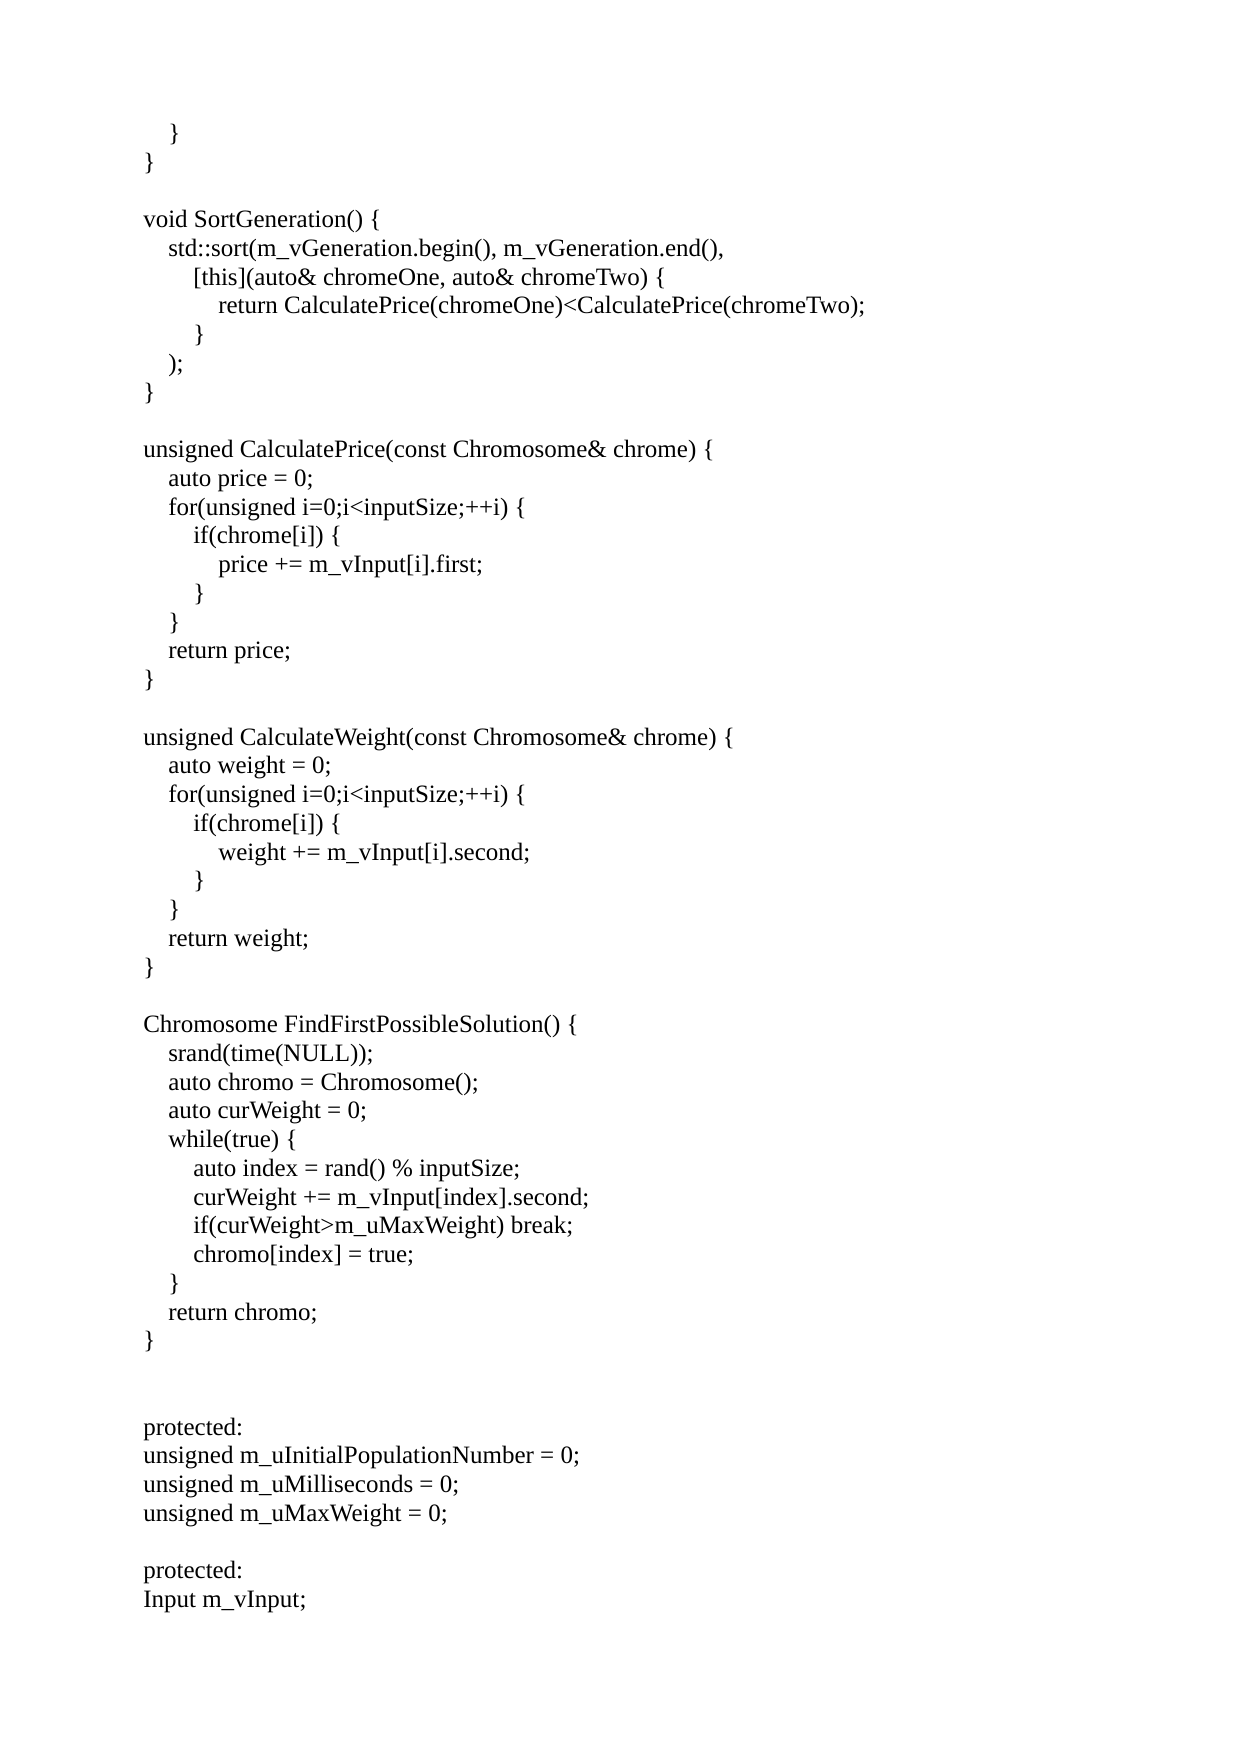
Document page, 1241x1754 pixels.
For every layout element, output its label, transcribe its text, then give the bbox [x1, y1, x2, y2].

text } [118, 319, 1122, 348]
text for(unsigned i=0;i<inputSize;++i) { [118, 492, 1122, 521]
text } [118, 952, 1122, 981]
text } [118, 664, 1122, 693]
text protected: [118, 1412, 1122, 1441]
text return chromo; [118, 1297, 1122, 1326]
text } [118, 377, 1122, 406]
text } [118, 147, 1122, 176]
text srand(time(NULL)); [118, 1038, 1122, 1067]
text return CalculatePrice(chromeOne)<CalculatePrice(chromeTwo); [118, 291, 1122, 319]
text curWeight += m_vInput[index].second; [118, 1182, 1122, 1211]
text } [118, 894, 1122, 923]
text } [118, 1326, 1122, 1354]
text if(chrome[i]) { [118, 521, 1122, 549]
text if(curWeight>m_uMaxWeight) break; [118, 1211, 1122, 1239]
text [this](auto& chromeOne, auto& chromeTwo) { [118, 262, 1122, 291]
text for(unsigned i=0;i<inputSize;++i) { [118, 779, 1122, 808]
text } [118, 118, 1122, 147]
text std::sort(m_vGeneration.begin(), m_vGeneration.end(), [118, 233, 1122, 262]
text void SortGeneration() { [118, 204, 1122, 233]
text chromo[index] = true; [118, 1239, 1122, 1268]
text auto index = rand() % inputSize; [118, 1153, 1122, 1182]
text return weight; [118, 923, 1122, 952]
text while(true) { [118, 1124, 1122, 1153]
text Chromosome FindFirstPossibleSolution() { [118, 1009, 1122, 1038]
text unsigned m_uMaxWeight = 0; [118, 1498, 1122, 1527]
text weight += m_vInput[i].second; [118, 837, 1122, 866]
text protected: [118, 1556, 1122, 1584]
text auto chromo = Chromosome(); [118, 1067, 1122, 1096]
text unsigned CalculateWeight(const Chromosome& chrome) { [118, 722, 1122, 751]
text if(chrome[i]) { [118, 808, 1122, 837]
text return price; [118, 636, 1122, 664]
text price += m_vInput[i].first; [118, 549, 1122, 578]
text } [118, 1268, 1122, 1297]
text ); [118, 348, 1122, 377]
text auto weight = 0; [118, 751, 1122, 779]
text auto curWeight = 0; [118, 1096, 1122, 1124]
text unsigned CalculatePrice(const Chromosome& chrome) { [118, 434, 1122, 463]
text } [118, 578, 1122, 607]
text auto price = 0; [118, 463, 1122, 492]
text unsigned m_uInitialPopulationNumber = 0; [118, 1441, 1122, 1469]
text } [118, 866, 1122, 894]
text unsigned m_uMilliseconds = 0; [118, 1469, 1122, 1498]
text Input m_vInput; [118, 1584, 1122, 1613]
text } [118, 607, 1122, 636]
